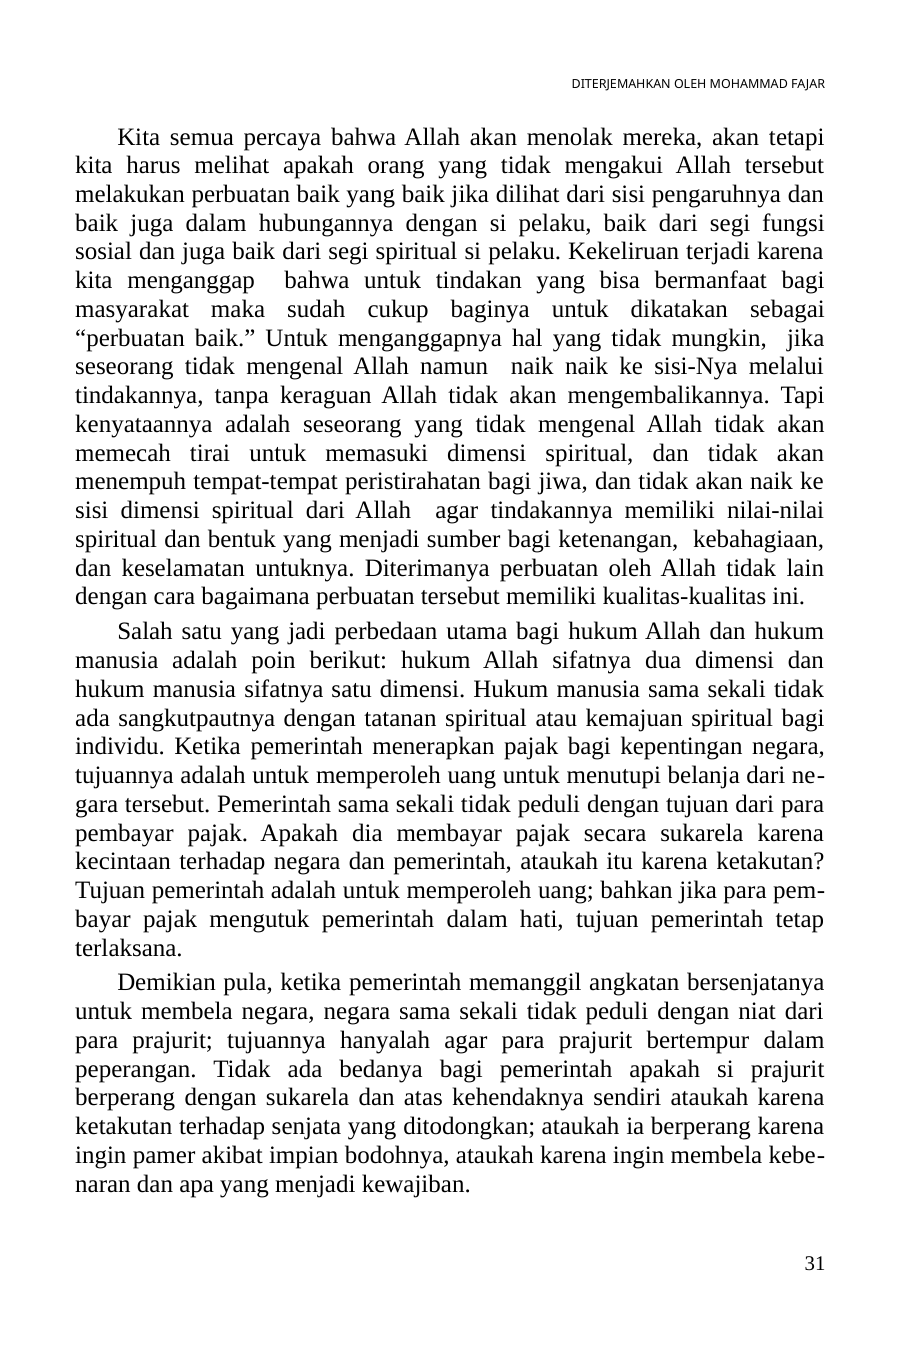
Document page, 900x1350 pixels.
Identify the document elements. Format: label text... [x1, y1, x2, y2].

text Kita semua percaya bahwa Allah akan menolak mereka, akan tetapi kita harus melihat apakah orang yang tidak mengakui Allah tersebut melakukan perbuatan baik yang baik jika dilihat dari sisi pengaruhnya dan baik juga dalam hubungannya dengan si pelaku, baik dari segi fungsi sosial dan juga baik dari segi spiritual si pelaku. Kekeliruan terjadi karena kita menganggap bahwa untuk tindakan yang bisa bermanfaat bagi masyarakat maka sudah cukup baginya untuk dikatakan sebagai “perbuatan baik.” Untuk menganggapnya hal yang tidak mungkin, jika seseorang tidak mengenal Allah namun naik naik ke sisi-Nya melalui tindakannya, tanpa keraguan Allah tidak akan mengembalikannya. Tapi kenyataannya adalah seseorang yang tidak mengenal Allah tidak akan memecah tirai untuk memasuki dimensi spiritual, dan tidak akan menempuh tempat-tempat peristirahatan bagi jiwa, dan tidak akan naik ke sisi dimensi spiritual dari Allah agar tindakannya memiliki nilai-nilai spiritual dan bentuk yang menjadi sumber bagi ketenangan, kebahagiaan, dan keselamatan untuknya. Diterimanya perbuatan oleh Allah tidak lain dengan cara bagaimana perbuatan tersebut memiliki kualitas-kualitas ini. [75, 122, 825, 610]
text Demikian pula, ketika pemerintah memanggil angkatan bersenjatanya untuk membela negara, negara sama sekali tidak peduli dengan niat dari para prajurit; tujuannya hanyalah agar para prajurit bertempur dalam peperangan. Tidak ada bedanya bagi pemerintah apakah si prajurit berperang dengan sukarela dan atas kehendaknya sendiri ataukah karena ketakutan terhadap senjata yang ditodongkan; ataukah ia berperang karena ingin pamer akibat impian bodohnya, ataukah karena ingin membela kebe­naran dan apa yang menjadi kewajiban. [75, 967, 825, 1197]
text Salah satu yang jadi perbedaan utama bagi hukum Allah dan hukum manusia adalah poin berikut: hukum Allah sifatnya dua dimensi dan hukum manusia sifatnya satu dimensi. Hukum manusia sama sekali tidak ada sangkutpautnya dengan tatanan spiritual atau kemajuan spiritual bagi individu. Ketika pemerintah menerapkan pajak bagi kepentingan negara, tujuannya adalah untuk memperoleh uang untuk menutupi belanja dari ne­gara tersebut. Pemerintah sama sekali tidak peduli dengan tujuan dari para pembayar pajak. Apakah dia membayar pajak secara sukarela karena kecintaan terhadap negara dan pemerintah, ataukah itu karena ketakutan? Tujuan pemerintah adalah untuk memperoleh uang; bahkan jika para pem­bayar pajak mengutuk pemerintah dalam hati, tujuan pemerintah tetap terlaksana. [75, 616, 825, 961]
